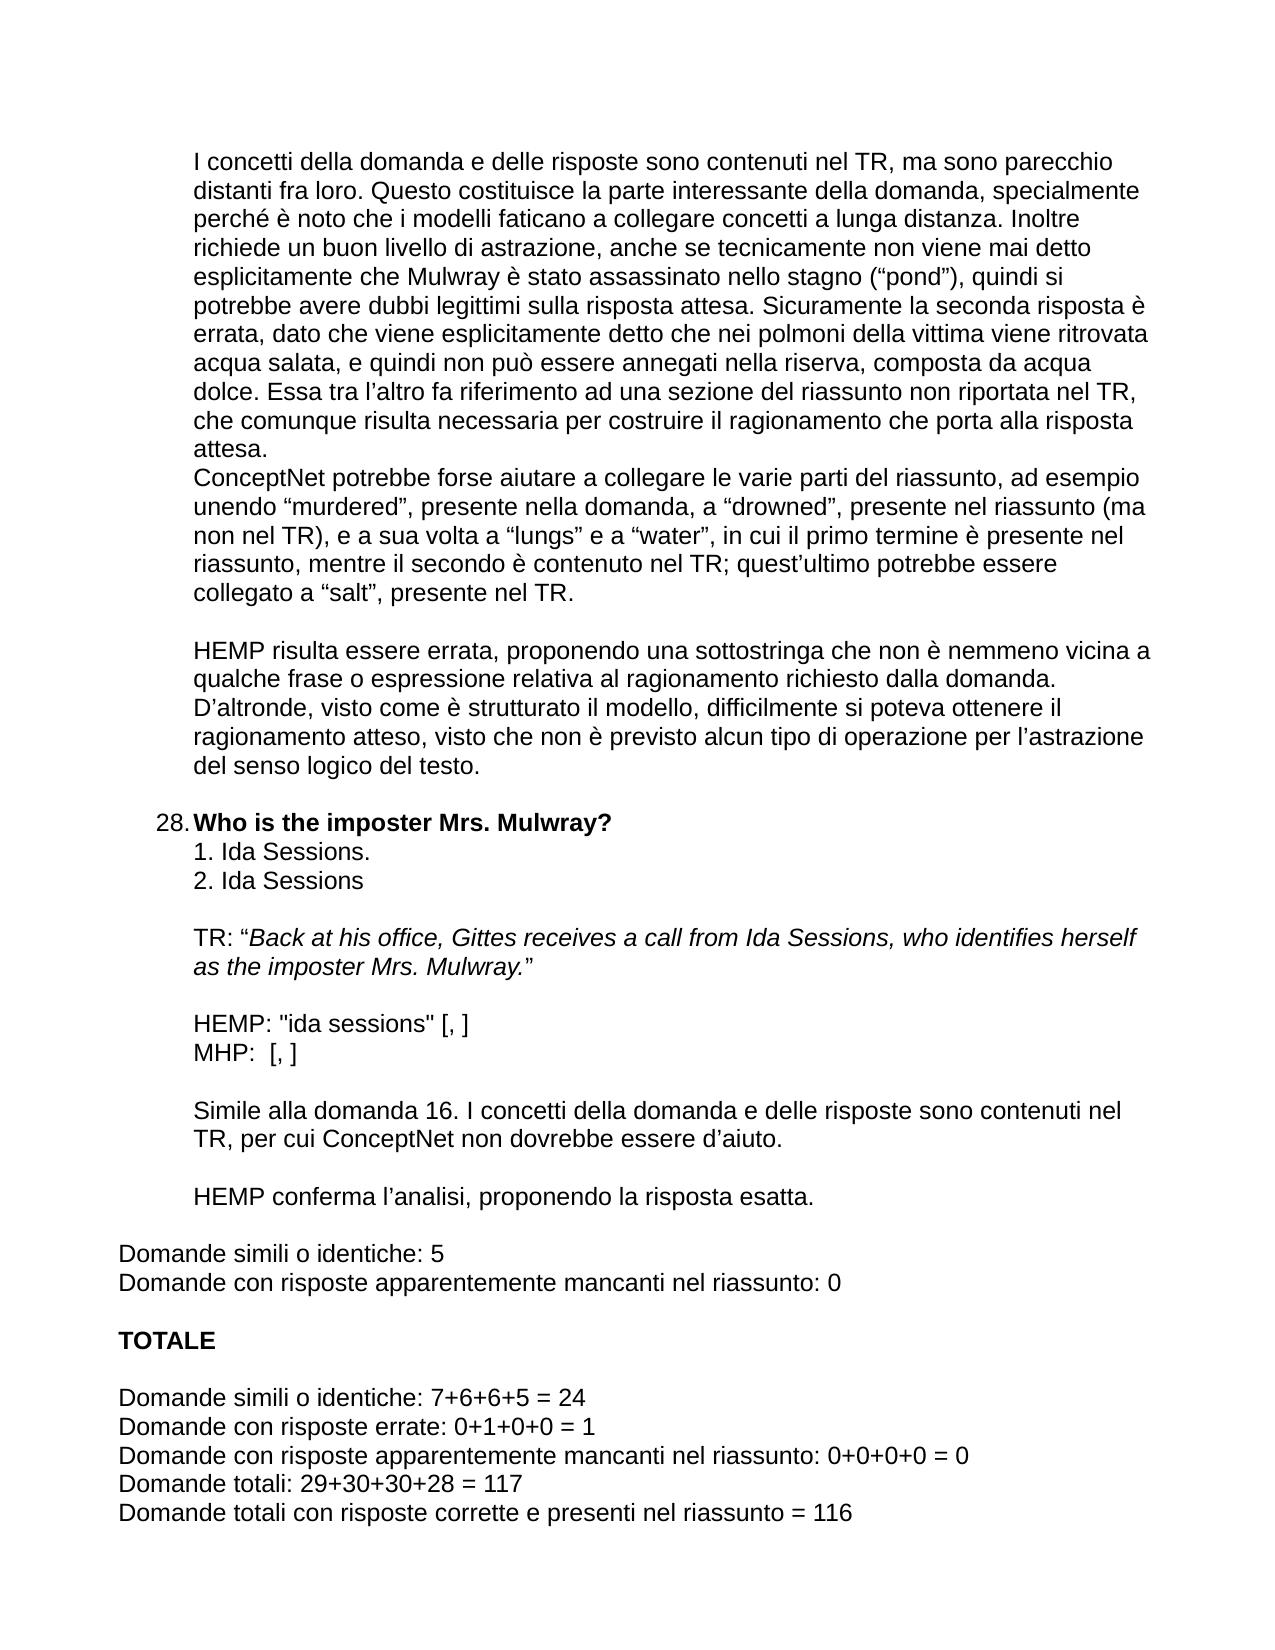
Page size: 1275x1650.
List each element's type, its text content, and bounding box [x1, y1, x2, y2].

text Domande totali con risposte corrette e presenti nel riassunto = 116 [118, 1498, 1157, 1527]
text Domande simili o identiche: 5 Domande con risposte apparentemente mancanti nel riassunto: 0 [118, 1239, 1157, 1297]
list I concetti della domanda e delle risposte sono contenuti nel TR, ma sono parecchio distanti fra loro. Questo costituisce la parte interessante della domanda, specialmente perché è noto che i modelli faticano a collegare concetti a lunga distanza. Inoltre richiede un buon livello di astrazione, anche se tecnicamente non viene mai detto esplicitamente che Mulwray è stato assassinato nello stagno (“pond”), quindi si potrebbe avere dubbi legittimi sulla risposta attesa. Sicuramente la seconda risposta è errata, dato che viene esplicitamente detto che nei polmoni della vittima viene ritrovata acqua salata, e quindi non può essere annegati nella riserva, composta da acqua dolce. Essa tra l’altro fa riferimento ad una sezione del riassunto non riportata nel TR, che comunque risulta necessaria per costruire il ragionamento che porta alla risposta attesa. ConceptNet potrebbe forse aiutare a collegare le varie parti del riassunto, ad esempio unendo “murdered”, presente nella domanda, a “drowned”, presente nel riassunto (ma non nel TR), e a sua volta a “lungs” e a “water”, in cui il primo termine è presente nel riassunto, mentre il secondo è contenuto nel TR; quest’ultimo potrebbe essere collegato a “salt”, presente nel TR. HEMP risulta essere errata, proponendo una sottostringa che non è nemmeno vicina a qualche frase o espressione relativa al ragionamento richiesto dalla domanda. D’altronde, visto come è strutturato il modello, difficilmente si poteva ottenere il ragionamento atteso, visto che non è previsto alcun tipo di operazione per l’astrazione del senso logico del testo. [156, 118, 1157, 808]
text TOTALE [118, 1326, 1157, 1354]
text Domande simili o identiche: 7+6+6+5 = 24 Domande con risposte errate: 0+1+0+0 = 1 Domande con risposte apparentemente mancanti nel riassunto: 0+0+0+0 = 0 Domande totali: 29+30+30+28 = 117 [118, 1383, 1157, 1498]
list Who is the imposter Mrs. Mulwray? 1. Ida Sessions. 2. Ida Sessions TR: “Back at his office, Gittes receives a call from Ida Sessions, who identifies herself as the imposter Mrs. Mulwray.” HEMP: "ida sessions" [, ] MHP: [, ] Simile alla domanda 16. I concetti della domanda e delle risposte sono contenuti nel TR, per cui ConceptNet non dovrebbe essere d’aiuto. HEMP conferma l’analisi, proponendo la risposta esatta. [156, 808, 1157, 1239]
